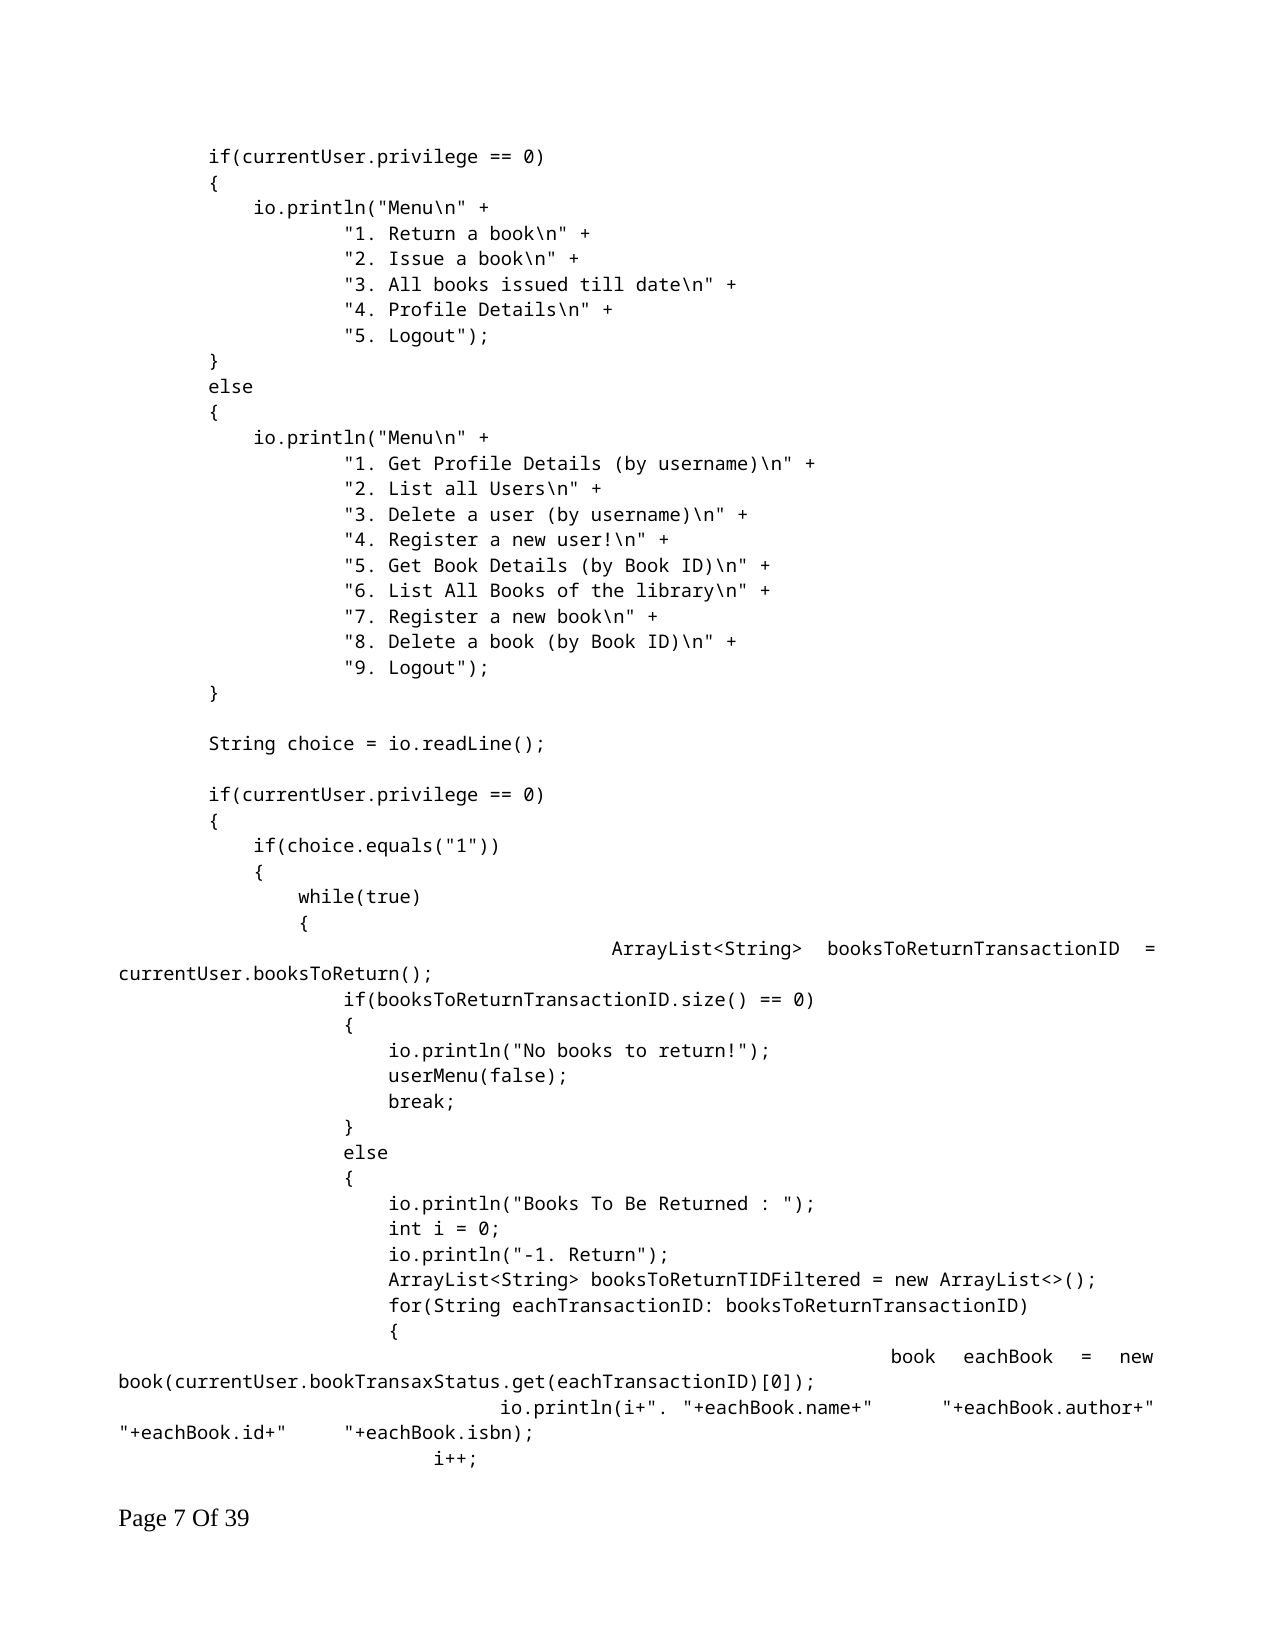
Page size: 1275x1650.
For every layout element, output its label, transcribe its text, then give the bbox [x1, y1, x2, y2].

text "1. Get Profile Details (by username)\n" + [118, 450, 1157, 475]
text break; [118, 1088, 1157, 1113]
text "2. List all Users\n" + [118, 475, 1157, 501]
text { [118, 858, 1157, 884]
text io.println("Menu\n" + [118, 195, 1157, 220]
text } [118, 679, 1157, 705]
text i++; [118, 1445, 1157, 1471]
text io.println("-1. Return"); [118, 1241, 1157, 1267]
text { [118, 807, 1157, 833]
text io.println("Menu\n" + [118, 424, 1157, 450]
text "3. Delete a user (by username)\n" + [118, 501, 1157, 526]
text "5. Logout"); [118, 322, 1157, 348]
text for(String eachTransactionID: booksToReturnTransactionID) [118, 1292, 1157, 1318]
text else [118, 373, 1157, 399]
text { [118, 909, 1157, 935]
text { [118, 1011, 1157, 1037]
text io.println("No books to return!"); [118, 1037, 1157, 1062]
text book eachBook = new book(currentUser.bookTransaxStatus.get(eachTransactionID)[0]); [118, 1343, 1157, 1394]
text if(currentUser.privilege == 0) [118, 144, 1157, 169]
text "7. Register a new book\n" + [118, 603, 1157, 628]
text io.println("Books To Be Returned : "); [118, 1190, 1157, 1216]
text "4. Profile Details\n" + [118, 297, 1157, 322]
text if(booksToReturnTransactionID.size() == 0) [118, 986, 1157, 1011]
text ArrayList<String> booksToReturnTIDFiltered = new ArrayList<>(); [118, 1267, 1157, 1292]
text if(choice.equals("1")) [118, 833, 1157, 858]
text { [118, 399, 1157, 424]
text { [118, 1164, 1157, 1190]
text io.println(i+". "+eachBook.name+" "+eachBook.author+" "+eachBook.id+" "+eachBook.isbn); [118, 1394, 1157, 1445]
text "2. Issue a book\n" + [118, 246, 1157, 271]
text { [118, 169, 1157, 195]
text "5. Get Book Details (by Book ID)\n" + [118, 552, 1157, 577]
text else [118, 1139, 1157, 1164]
text { [118, 1318, 1157, 1343]
text while(true) [118, 884, 1157, 909]
text ArrayList<String> booksToReturnTransactionID = currentUser.booksToReturn(); [118, 935, 1157, 986]
text int i = 0; [118, 1216, 1157, 1241]
text "3. All books issued till date\n" + [118, 271, 1157, 297]
text String choice = io.readLine(); [118, 731, 1157, 756]
text "6. List All Books of the library\n" + [118, 577, 1157, 603]
text userMenu(false); [118, 1062, 1157, 1088]
text "8. Delete a book (by Book ID)\n" + [118, 628, 1157, 654]
text if(currentUser.privilege == 0) [118, 782, 1157, 807]
text "1. Return a book\n" + [118, 220, 1157, 246]
text } [118, 1113, 1157, 1139]
text "9. Logout"); [118, 654, 1157, 679]
text } [118, 348, 1157, 373]
text "4. Register a new user!\n" + [118, 526, 1157, 552]
